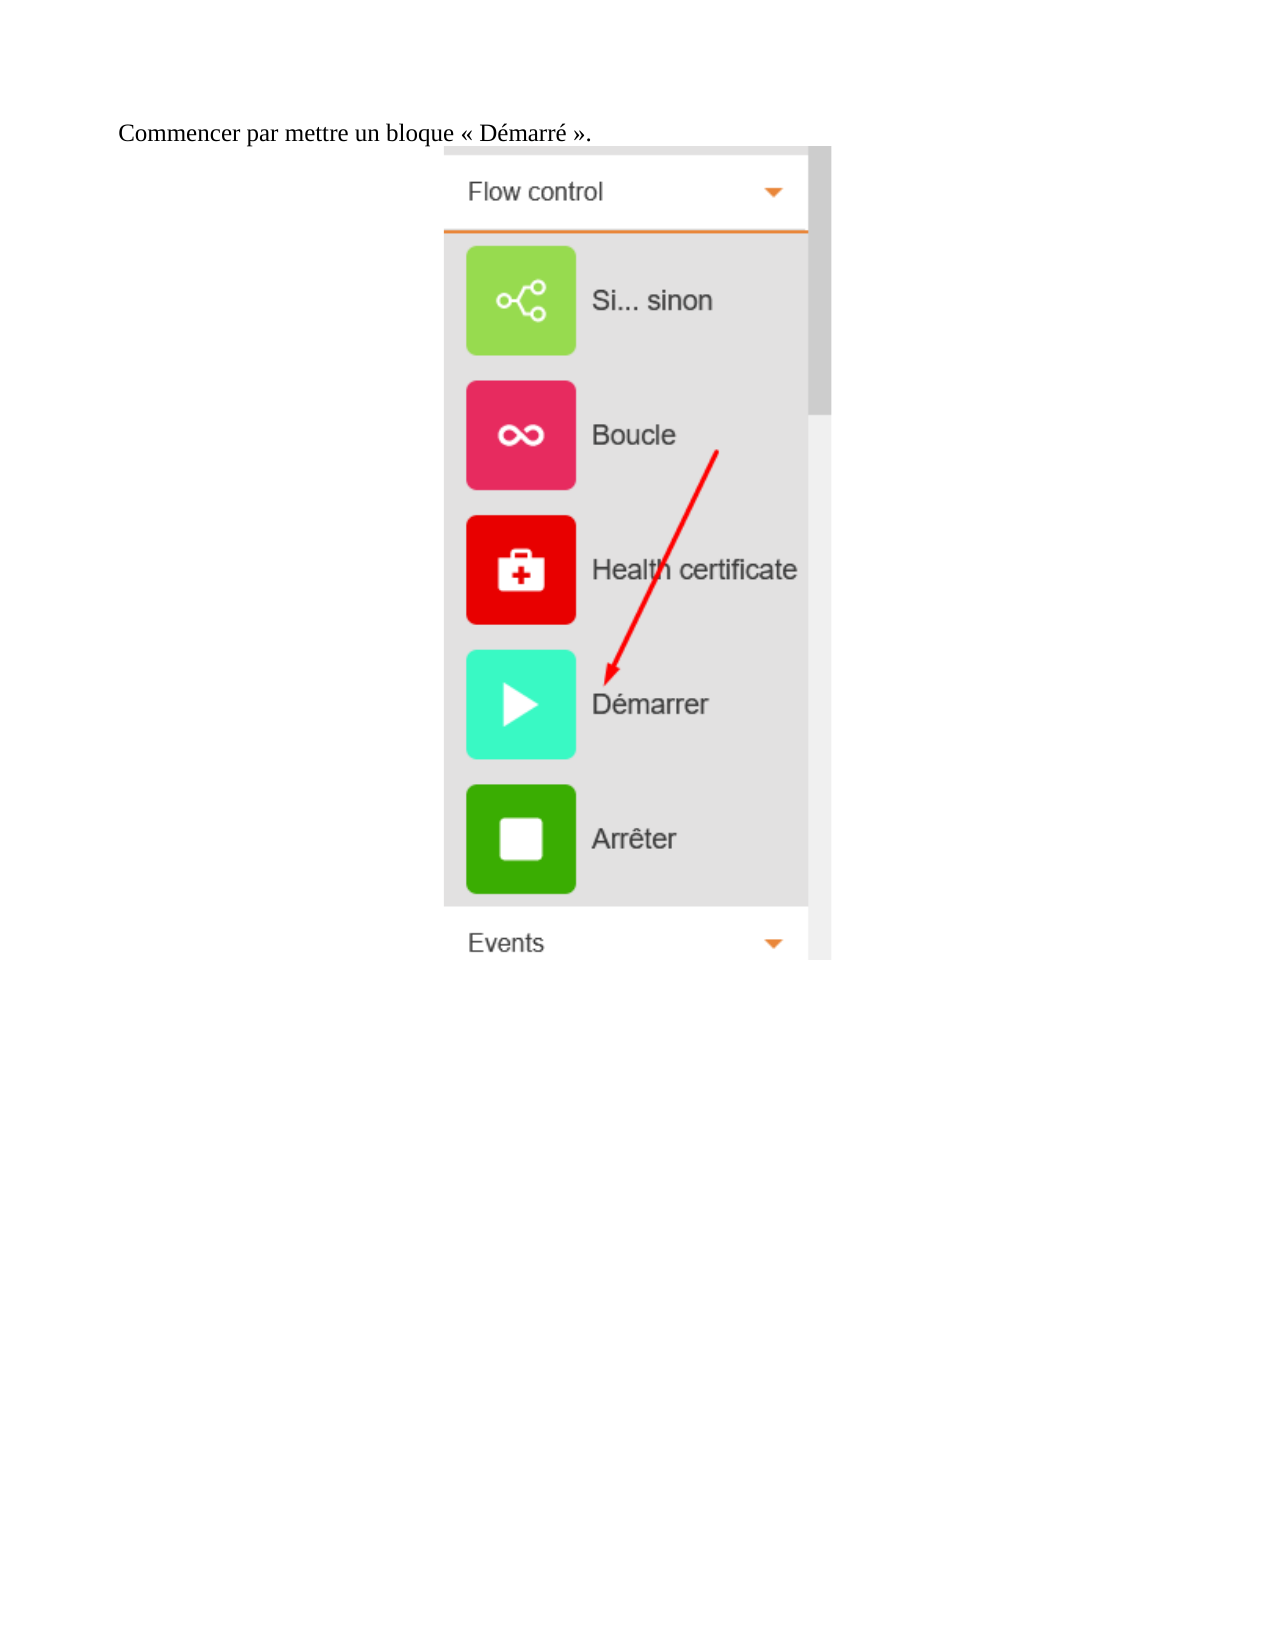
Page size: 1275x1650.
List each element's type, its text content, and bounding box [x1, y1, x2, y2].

picture [443, 146, 832, 960]
text Commencer par mettre un bloque « Démarré ». [118, 118, 1157, 147]
